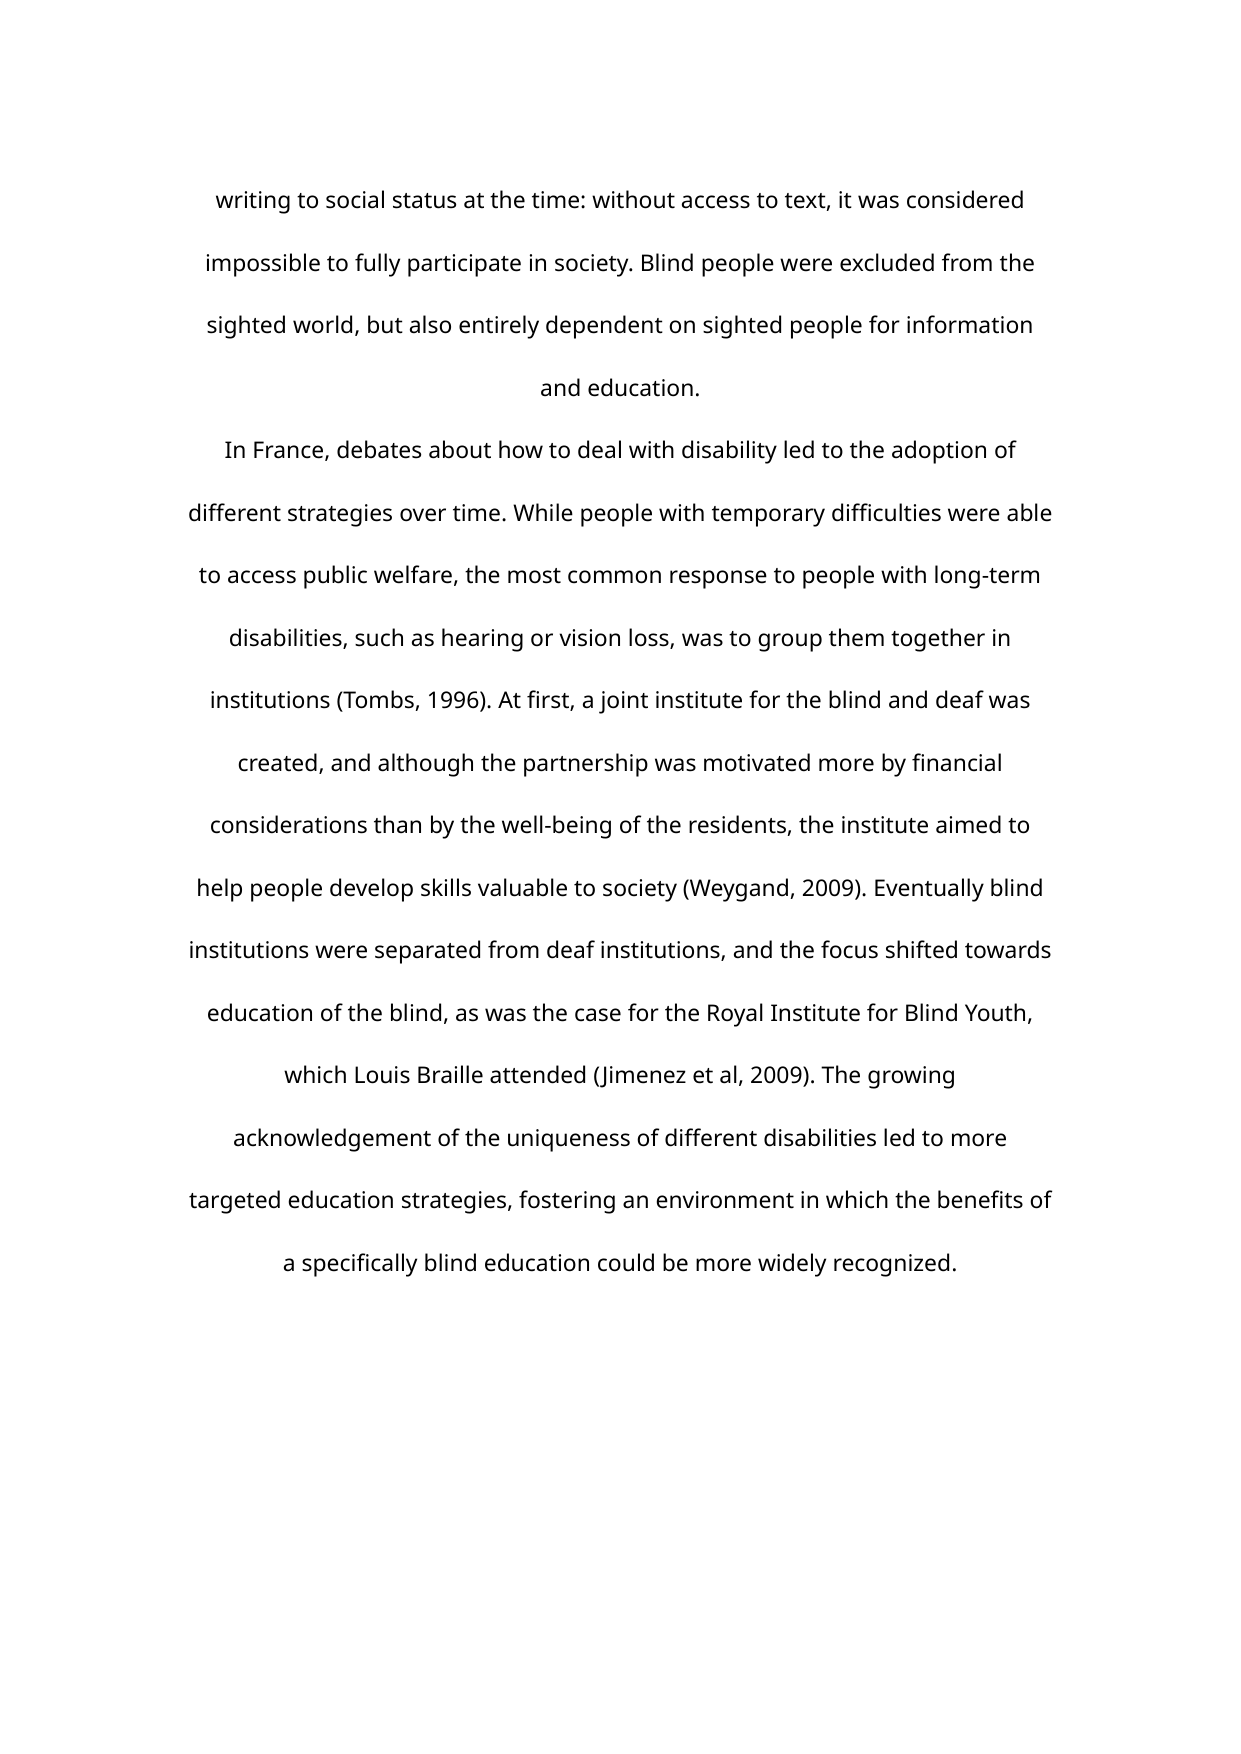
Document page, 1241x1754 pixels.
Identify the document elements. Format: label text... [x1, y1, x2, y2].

text writing to social status at the time: without access to text, it was considered impossible to fully participate in society. Blind people were excluded from the sighted world, but also entirely dependent on sighted people for information and education. [187, 158, 1053, 408]
text In France, debates about how to deal with disability led to the adoption of different strategies over time. While people with temporary difficulties were able to access public welfare, the most common response to people with long-term disabilities, such as hearing or vision loss, was to group them together in institutions (Tombs, 1996). At first, a joint institute for the blind and deaf was created, and although the partnership was motivated more by financial considerations than by the well-being of the residents, the institute aimed to help people develop skills valuable to society (Weygand, 2009). Eventually blind institutions were separated from deaf institutions, and the focus shifted towards education of the blind, as was the case for the Royal Institute for Blind Youth, which Louis Braille attended (Jimenez et al, 2009). The growing acknowledgement of the uniqueness of different disabilities led to more targeted education strategies, fostering an environment in which the benefits of a specifically blind education could be more widely recognized. [187, 408, 1053, 1283]
